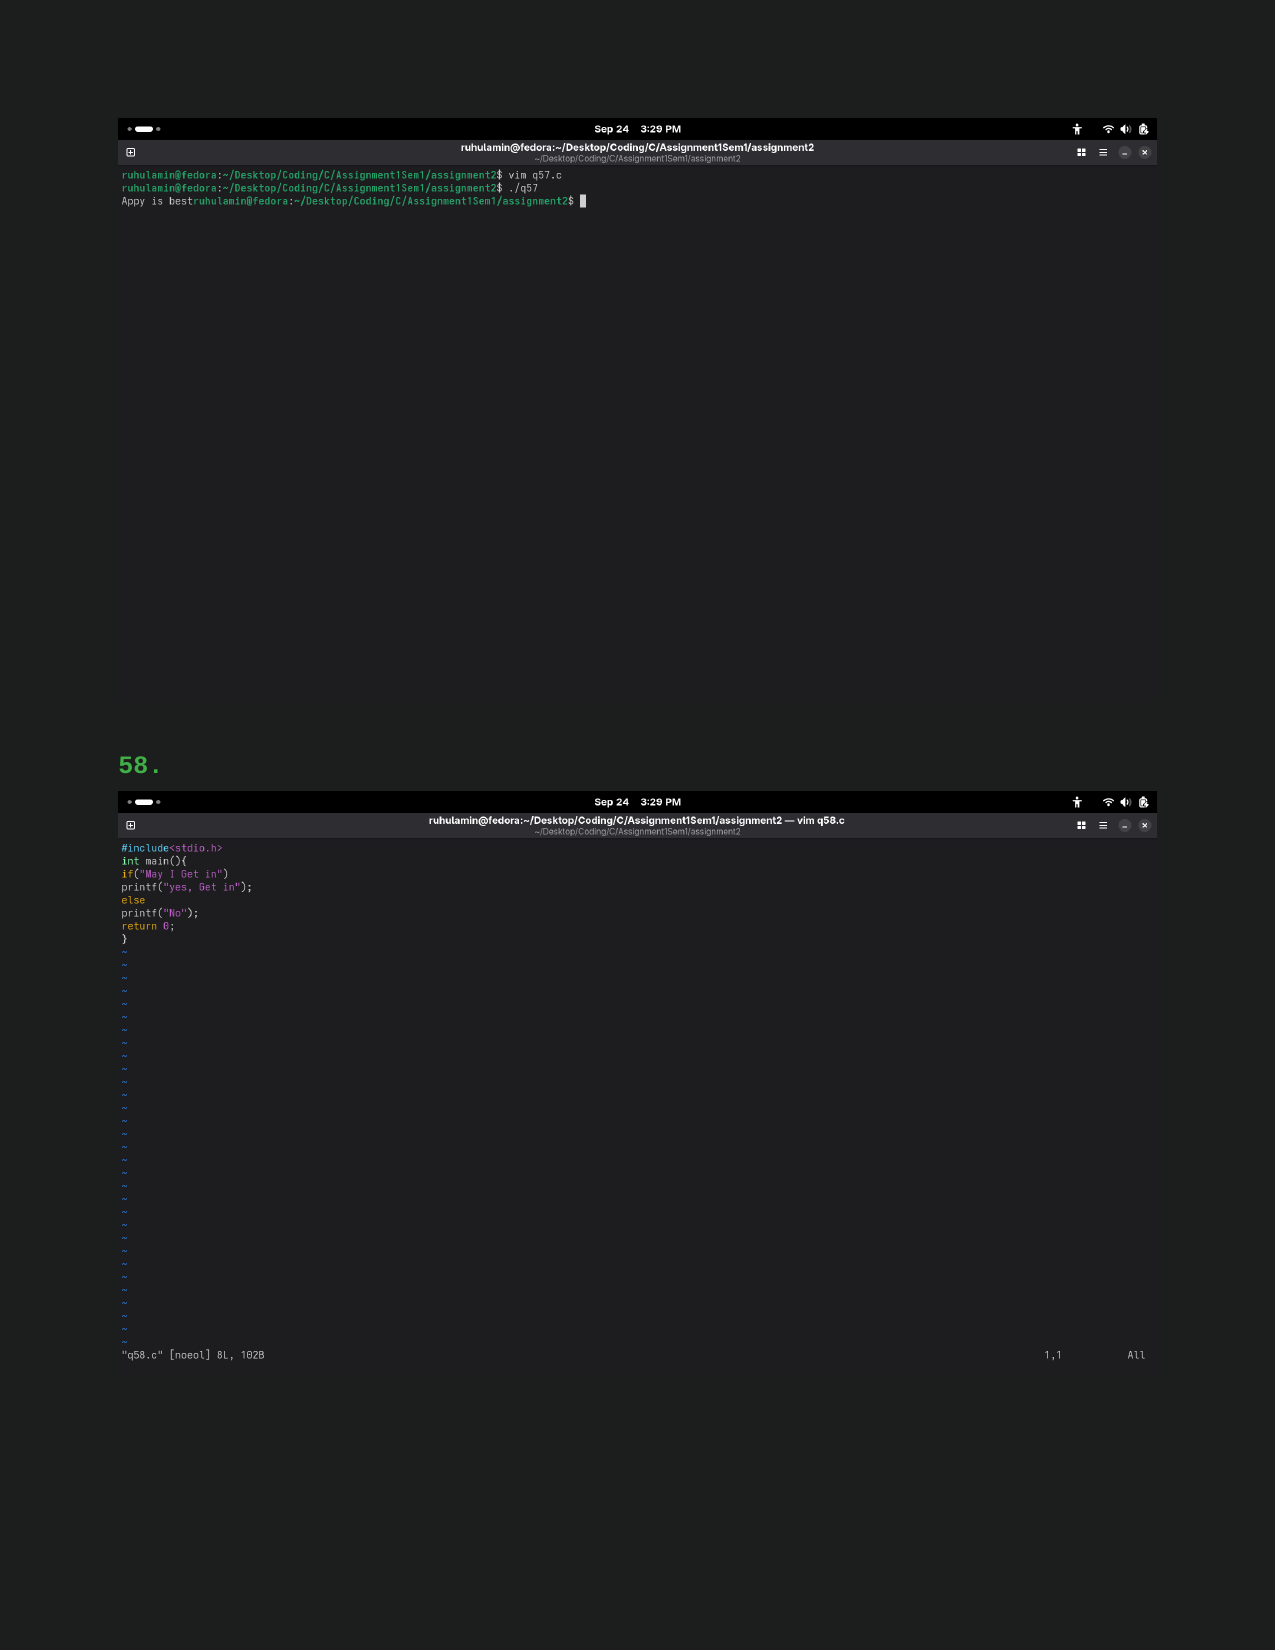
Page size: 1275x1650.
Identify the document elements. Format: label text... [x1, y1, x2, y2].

picture [118, 791, 1157, 1376]
picture [118, 118, 1157, 703]
text 58. [118, 752, 1157, 781]
